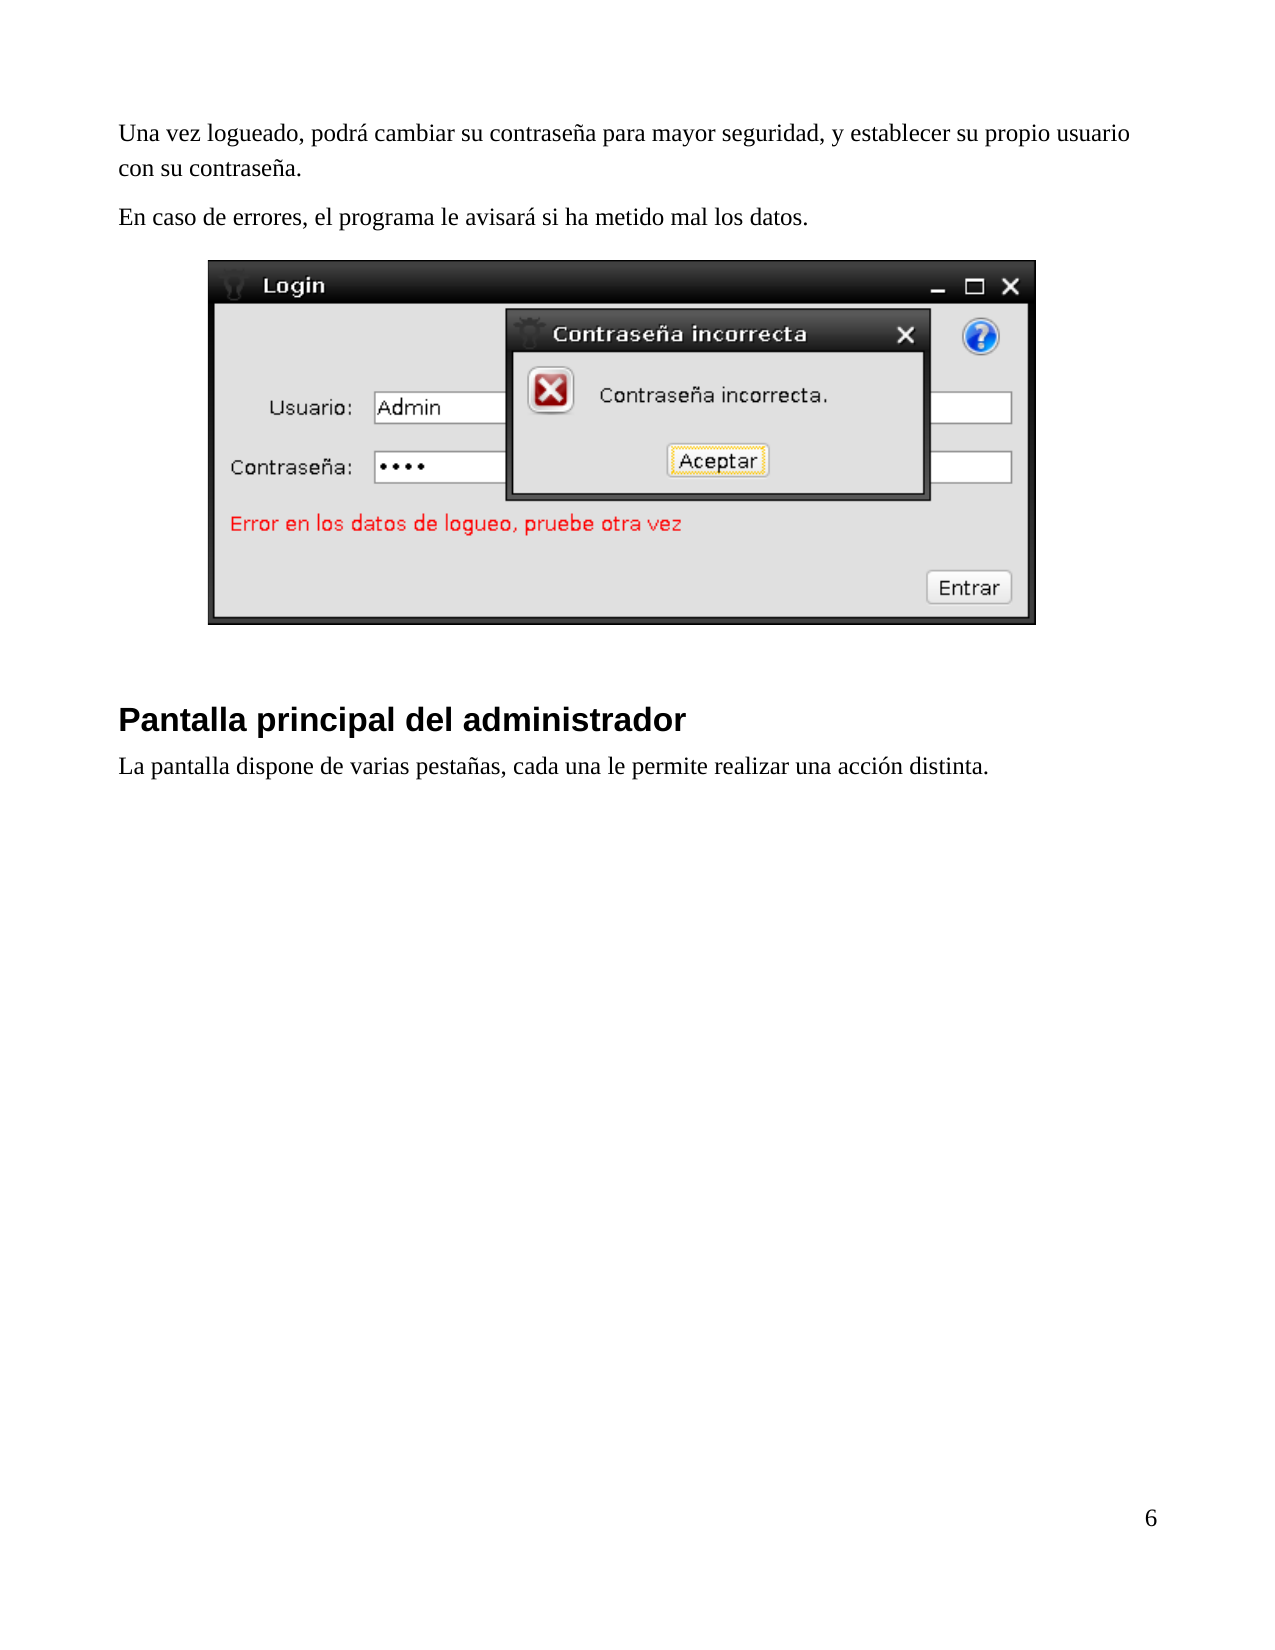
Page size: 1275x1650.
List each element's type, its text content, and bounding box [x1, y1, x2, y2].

text La pantalla dispone de varias pestañas, cada una le permite realizar una acción distinta. [118, 751, 1157, 780]
picture [207, 260, 1036, 625]
text En caso de errores, el programa le avisará si ha metido mal los datos. [118, 202, 1157, 230]
subtitle Pantalla principal del administrador [118, 700, 1157, 739]
text Una vez logueado, podrá cambiar su contraseña para mayor seguridad, y establecer su propio usuario con su contraseña. [118, 118, 1157, 181]
